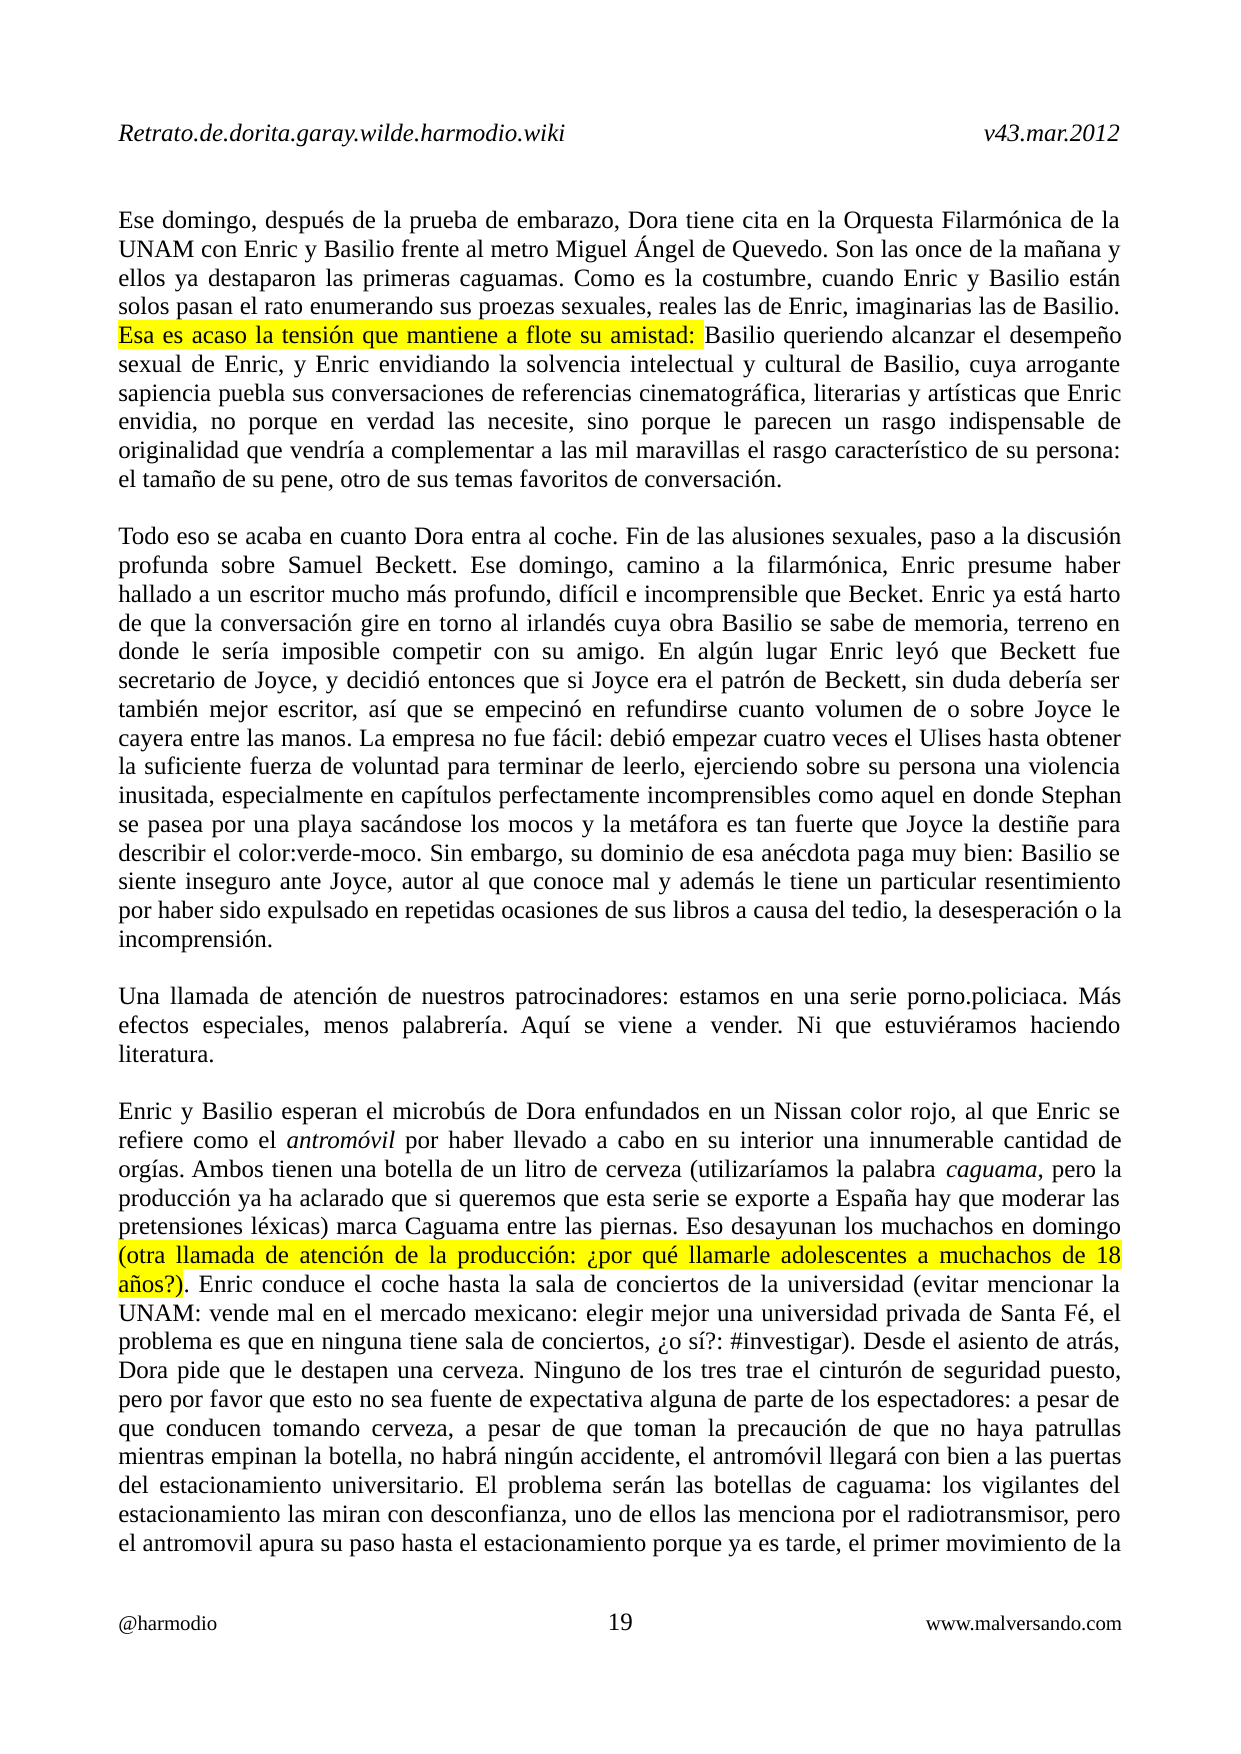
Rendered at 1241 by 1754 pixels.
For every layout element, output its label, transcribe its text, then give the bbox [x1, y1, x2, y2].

text Ese domingo, después de la prueba de embarazo, Dora tiene cita en la Orquesta Filarmónica de la UNAM con Enric y Basilio frente al metro Miguel Ángel de Quevedo. Son las once de la mañana y ellos ya destaparon las primeras caguamas. Como es la costumbre, cuando Enric y Basilio están solos pasan el rato enumerando sus proezas sexuales, reales las de Enric, imaginarias las de Basilio. Esa es acaso la tensión que mantiene a flote su amistad: Basilio queriendo alcanzar el desempeño sexual de Enric, y Enric envidiando la solvencia intelectual y cultural de Basilio, cuya arrogante sapiencia puebla sus conversaciones de referencias cinematográfica, literarias y artísticas que Enric envidia, no porque en verdad las necesite, sino porque le parecen un rasgo indispensable de originalidad que vendría a complementar a las mil maravillas el rasgo característico de su persona: el tamaño de su pene, otro de sus temas favoritos de conversación. [118, 205, 1122, 493]
text Todo eso se acaba en cuanto Dora entra al coche. Fin de las alusiones sexuales, paso a la discusión profunda sobre Samuel Beckett. Ese domingo, camino a la filarmónica, Enric presume haber hallado a un escritor mucho más profundo, difícil e incomprensible que Becket. Enric ya está harto de que la conversación gire en torno al irlandés cuya obra Basilio se sabe de memoria, terreno en donde le sería imposible competir con su amigo. En algún lugar Enric leyó que Beckett fue secretario de Joyce, y decidió entonces que si Joyce era el patrón de Beckett, sin duda debería ser también mejor escritor, así que se empecinó en refundirse cuanto volumen de o sobre Joyce le cayera entre las manos. La empresa no fue fácil: debió empezar cuatro veces el Ulises hasta obtener la suficiente fuerza de voluntad para terminar de leerlo, ejerciendo sobre su persona una violencia inusitada, especialmente en capítulos perfectamente incomprensibles como aquel en donde Stephan se pasea por una playa sacándose los mocos y la metáfora es tan fuerte que Joyce la destiñe para describir el color:verde-moco. Sin embargo, su dominio de esa anécdota paga muy bien: Basilio se siente inseguro ante Joyce, autor al que conoce mal y además le tiene un particular resentimiento por haber sido expulsado en repetidas ocasiones de sus libros a causa del tedio, la desesperación o la incomprensión. [118, 521, 1122, 953]
text Enric y Basilio esperan el microbús de Dora enfundados en un Nissan color rojo, al que Enric se refiere como el antromóvil por haber llevado a cabo en su interior una innumerable cantidad de orgías. Ambos tienen una botella de un litro de cerveza (utilizaríamos la palabra caguama, pero la producción ya ha aclarado que si queremos que esta serie se exporte a España hay que moderar las pretensiones léxicas) marca Caguama entre las piernas. Eso desayunan los muchachos en domingo (otra llamada de atención de la producción: ¿por qué llamarle adolescentes a muchachos de 18 años?). Enric conduce el coche hasta la sala de conciertos de la universidad (evitar mencionar la UNAM: vende mal en el mercado mexicano: elegir mejor una universidad privada de Santa Fé, el problema es que en ninguna tiene sala de conciertos, ¿o sí?: #investigar). Desde el asiento de atrás, Dora pide que le destapen una cerveza. Ninguno de los tres trae el cinturón de seguridad puesto, pero por favor que esto no sea fuente de expectativa alguna de parte de los espectadores: a pesar de que conducen tomando cerveza, a pesar de que toman la precaución de que no haya patrullas mientras empinan la botella, no habrá ningún accidente, el antromóvil llegará con bien a las puertas del estacionamiento universitario. El problema serán las botellas de caguama: los vigilantes del estacionamiento las miran con desconfianza, uno de ellos las menciona por el radiotransmisor, pero el antromovil apura su paso hasta el estacionamiento porque ya es tarde, el primer movimiento de la [118, 1096, 1122, 1556]
text Una llamada de atención de nuestros patrocinadores: estamos en una serie porno.policiaca. Más efectos especiales, menos palabrería. Aquí se viene a vender. Ni que estuviéramos haciendo literatura. [118, 981, 1122, 1068]
